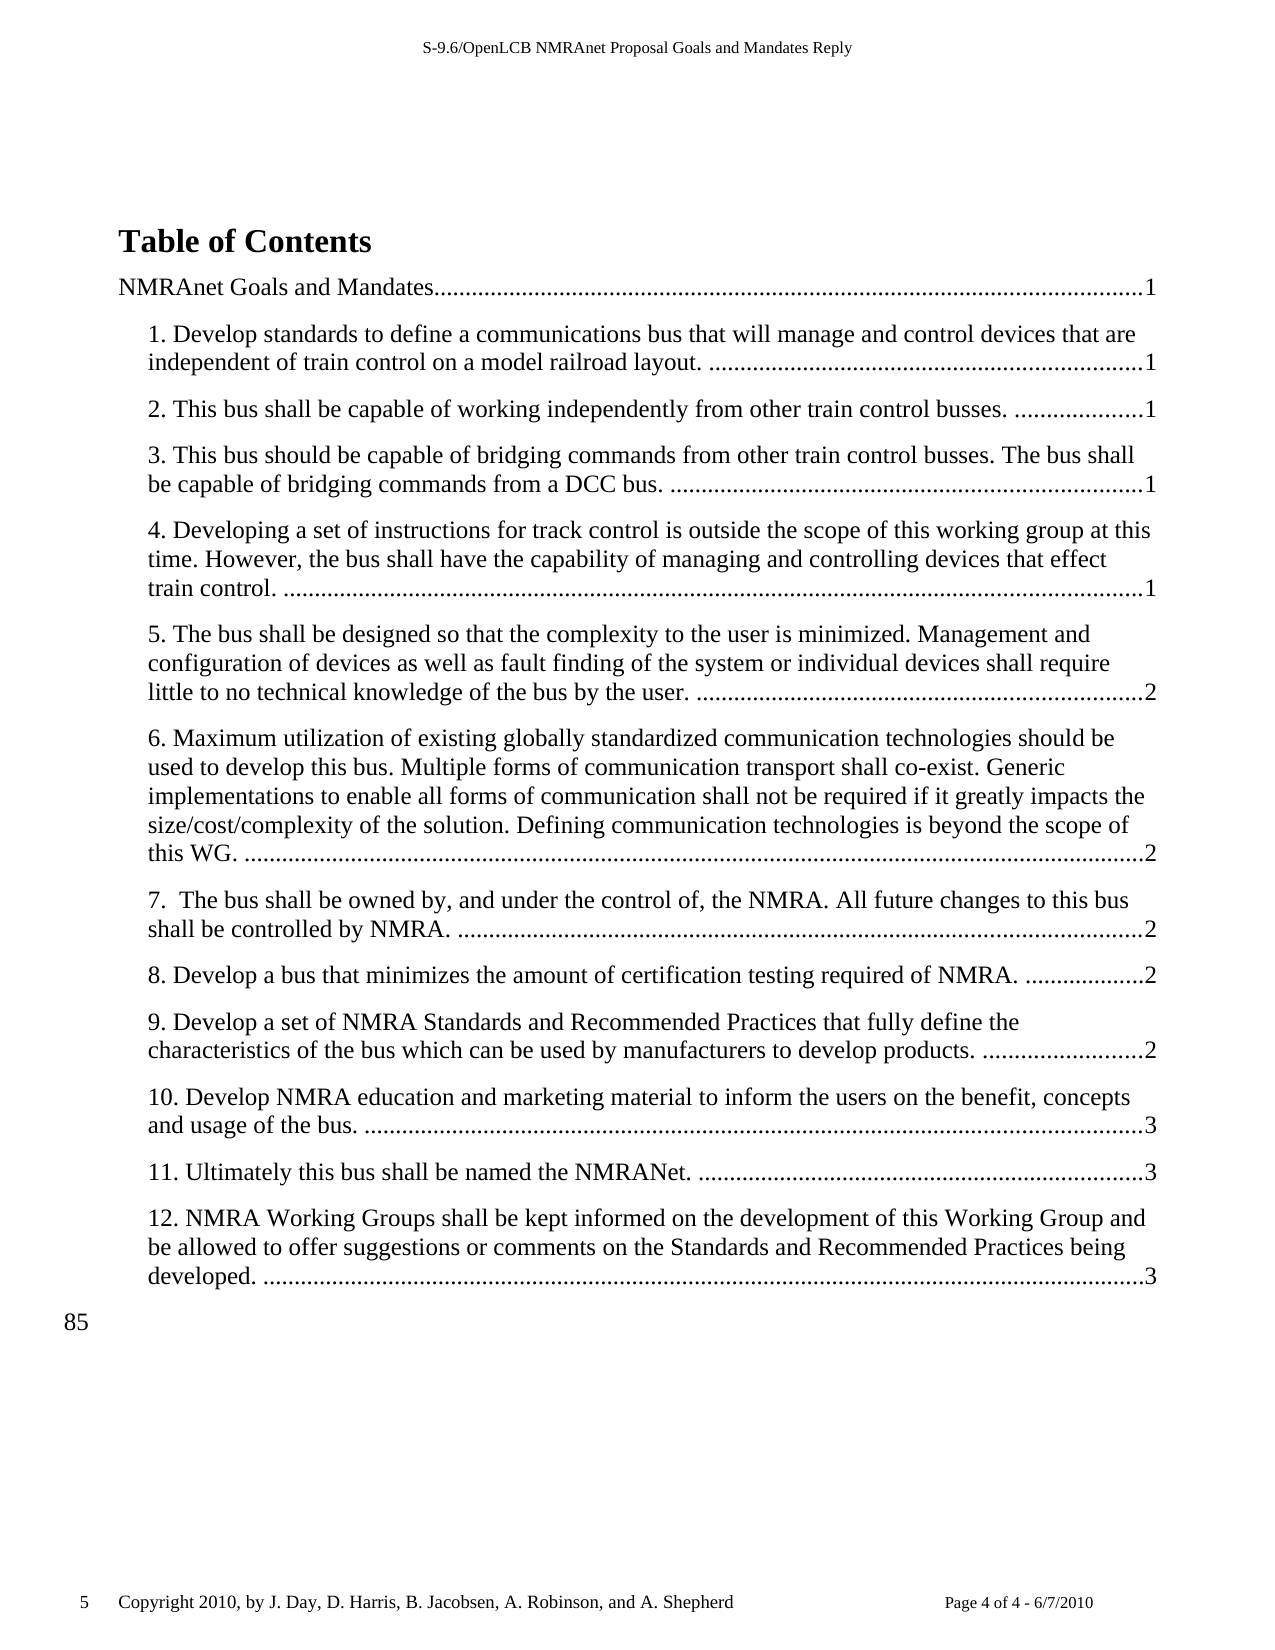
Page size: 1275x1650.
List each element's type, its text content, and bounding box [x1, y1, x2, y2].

text 9. Develop a set of NMRA Standards and Recommended Practices that fully define the characteristics of the bus which can be used by manufacturers to develop products. 2 [148, 1007, 1157, 1064]
text 10. Develop NMRA education and marketing material to inform the users on the benefit, concepts and usage of the bus. 3 [148, 1082, 1157, 1139]
text 5. The bus shall be designed so that the complexity to the user is minimized. Management and configuration of devices as well as fault finding of the system or individual devices shall require little to no technical knowledge of the bus by the user. 2 [148, 619, 1157, 706]
text 8. Develop a bus that minimizes the amount of certification testing required of NMRA. 2 [148, 960, 1157, 989]
text 11. Ultimately this bus shall be named the NMRANet. 3 [148, 1157, 1157, 1186]
text 1. Develop standards to define a communications bus that will manage and control devices that are independent of train control on a model railroad layout. 1 [148, 319, 1157, 376]
text 4. Developing a set of instructions for track control is outside the scope of this working group at this time. However, the bus shall have the capability of managing and controlling devices that effect train control. 1 [148, 516, 1157, 602]
text 2. This bus shall be capable of working independently from other train control busses. 1 [148, 394, 1157, 423]
text 3. This bus should be capable of bridging commands from other train control busses. The bus shall be capable of bridging commands from a DCC bus. 1 [148, 440, 1157, 498]
text 12. NMRA Working Groups shall be kept informed on the development of this Working Group and be allowed to offer suggestions or comments on the Standards and Recommended Practices being developed. 3 [148, 1203, 1157, 1290]
subtitle Table of Contents [118, 221, 1157, 260]
text 7. The bus shall be owned by, and under the control of, the NMRA. All future changes to this bus shall be controlled by NMRA. 2 [148, 885, 1157, 942]
text NMRAnet Goals and Mandates 1 [118, 272, 1157, 301]
text 6. Maximum utilization of existing globally standardized communication technologies should be used to develop this bus. Multiple forms of communication transport shall co-exist. Generic implementations to enable all forms of communication shall not be required if it greatly impacts the size/cost/complexity of the solution. Defining communication technologies is beyond the scope of this WG. 2 [148, 723, 1157, 867]
